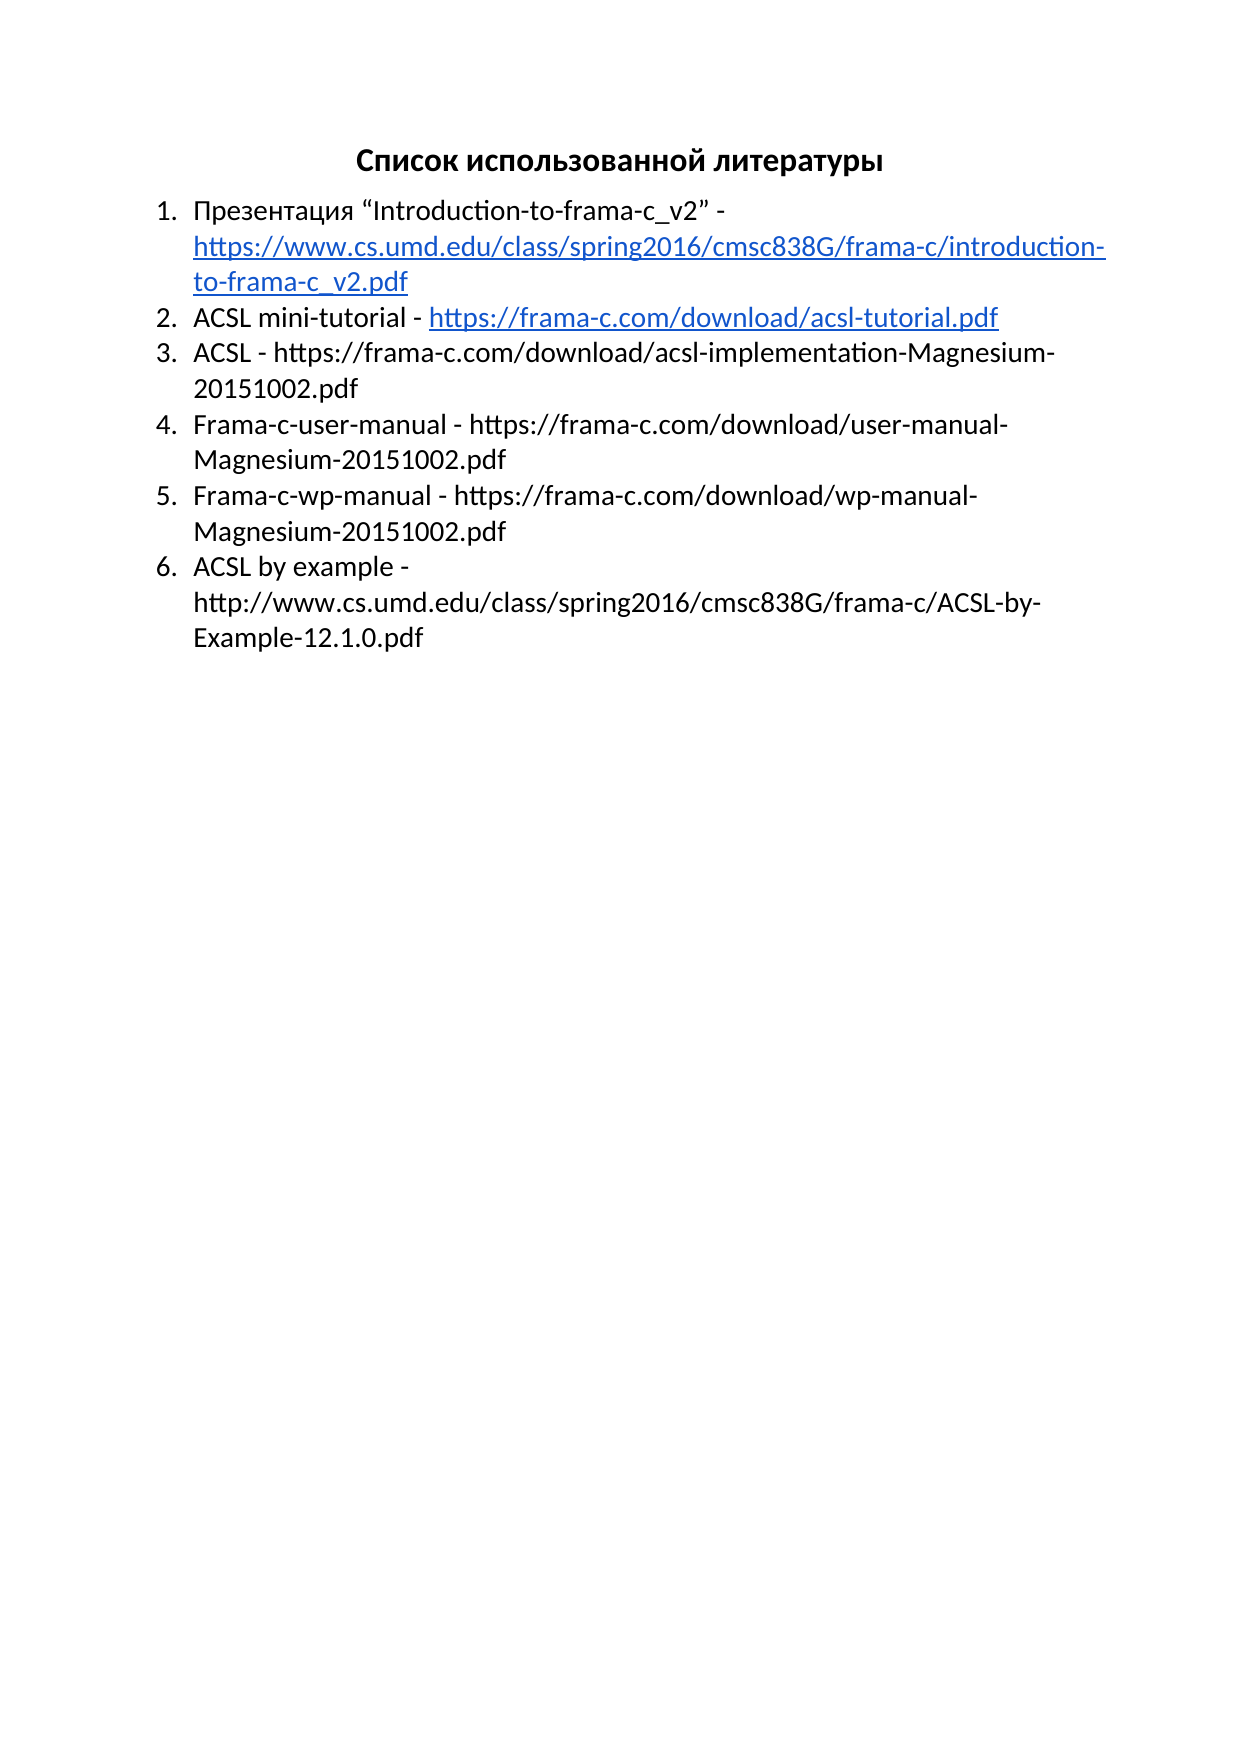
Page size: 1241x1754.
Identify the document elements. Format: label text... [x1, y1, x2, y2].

list Презентация “Introduction-to-frama-c_v2” - https://www.cs.umd.edu/class/spring2016/cmsc838G/frama-c/introduction-to-frama-c_v2.pdf [156, 192, 1122, 299]
list ACSL - https://frama-c.com/download/acsl-implementation-Magnesium-20151002.pdf [156, 334, 1122, 406]
list Frama-c-wp-manual - https://frama-c.com/download/wp-manual-Magnesium-20151002.pdf [156, 477, 1122, 548]
list ACSL by example - http://www.cs.umd.edu/class/spring2016/cmsc838G/frama-c/ACSL-by-Example-12.1.0.pdf [156, 548, 1122, 655]
list ACSL mini-tutorial - https://frama-c.com/download/acsl-tutorial.pdf [156, 299, 1122, 334]
subtitle Список использованной литературы [118, 139, 1122, 180]
list Frama-c-user-manual - https://frama-c.com/download/user-manual-Magnesium-20151002.pdf [156, 406, 1122, 477]
